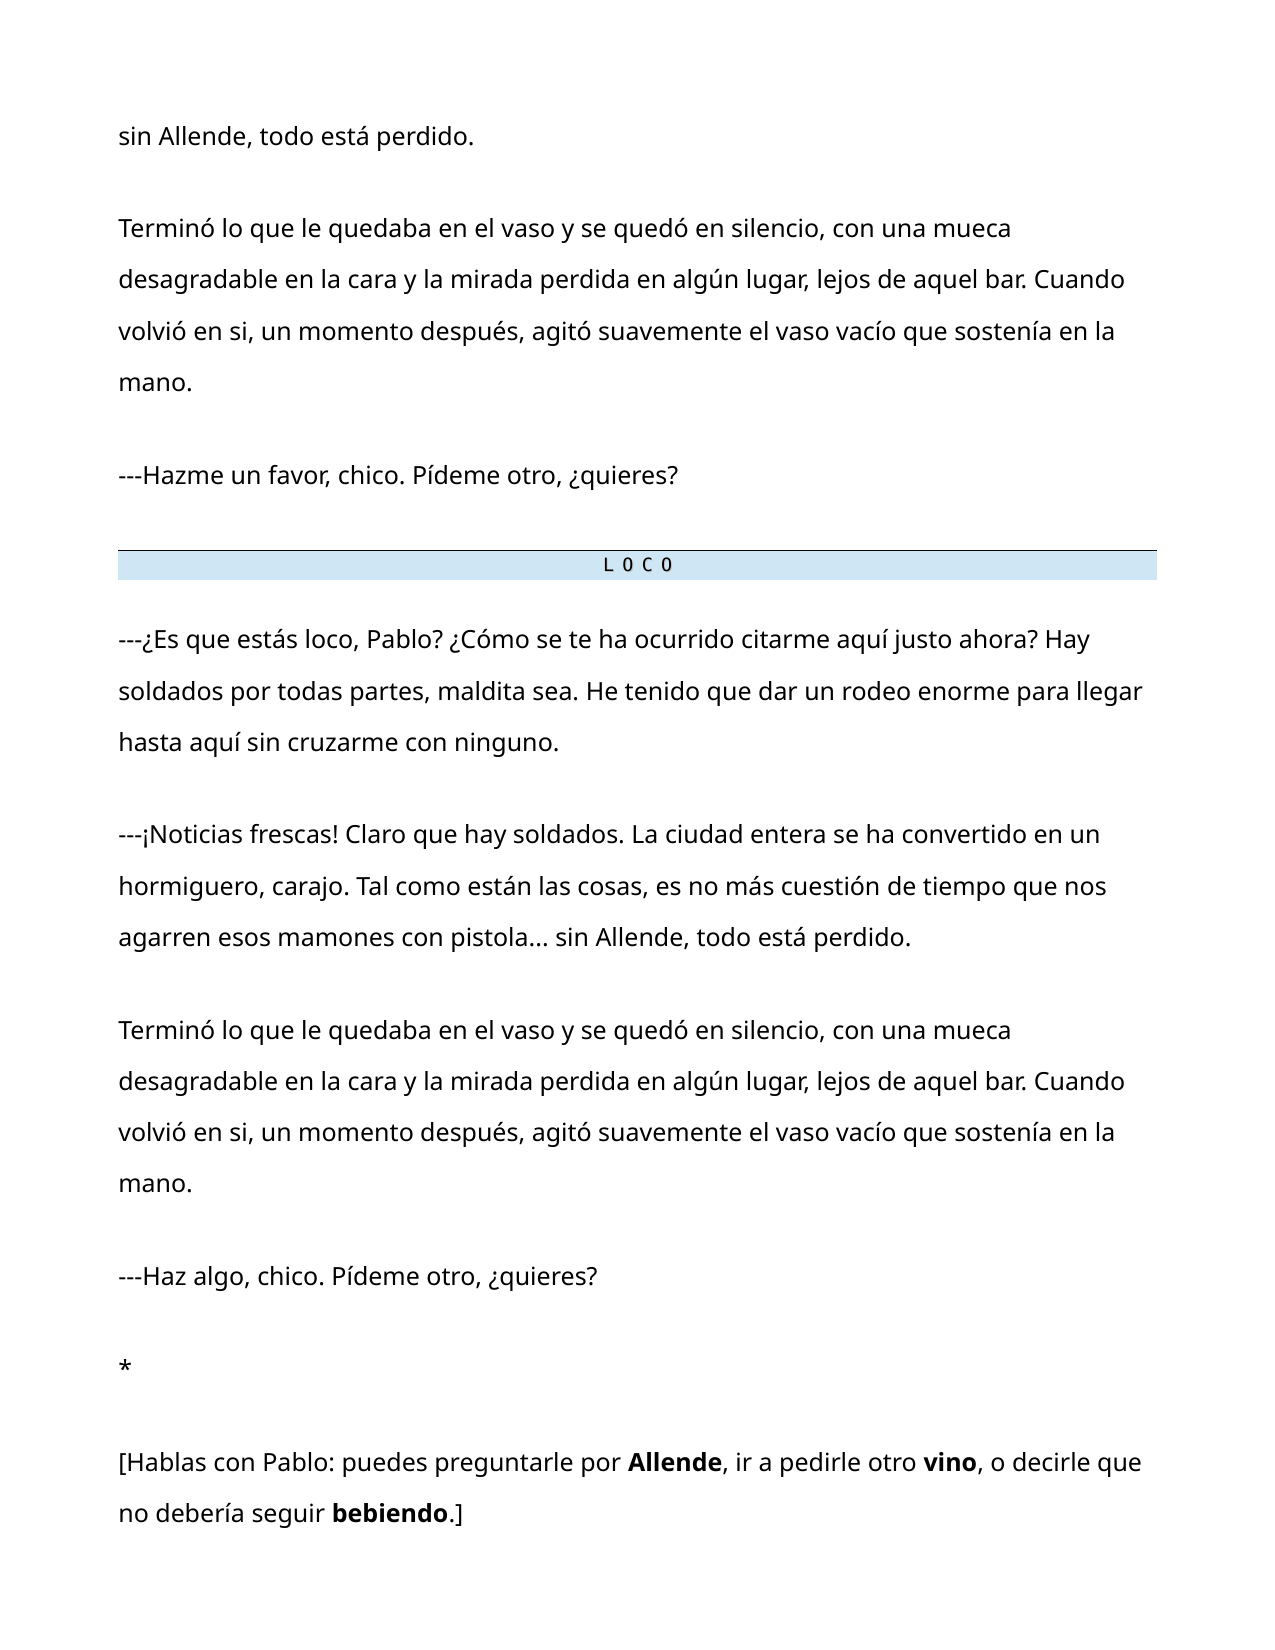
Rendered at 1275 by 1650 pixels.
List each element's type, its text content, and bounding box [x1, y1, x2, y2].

text sin Allende, todo está perdido. [118, 118, 1157, 152]
text loco [118, 551, 1157, 580]
text Terminó lo que le quedaba en el vaso y se quedó en silencio, con una mueca desagradable en la cara y la mirada perdida en algún lugar, lejos de aquel bar. Cuando volvió en si, un momento después, agitó suavemente el vaso vacío que sostenía en la mano. [118, 1012, 1157, 1199]
text ---Haz algo, chico. Pídeme otro, ¿quieres? [118, 1258, 1157, 1292]
text * [118, 1351, 1157, 1386]
text Terminó lo que le quedaba en el vaso y se quedó en silencio, con una mueca desagradable en la cara y la mirada perdida en algún lugar, lejos de aquel bar. Cuando volvió en si, un momento después, agitó suavemente el vaso vacío que sostenía en la mano. [118, 211, 1157, 398]
text ---¿Es que estás loco, Pablo? ¿Cómo se te ha ocurrido citarme aquí justo ahora? Hay soldados por todas partes, maldita sea. He tenido que dar un rodeo enorme para llegar hasta aquí sin cruzarme con ninguno. [118, 622, 1157, 758]
text ---¡Noticias frescas! Claro que hay soldados. La ciudad entera se ha convertido en un hormiguero, carajo. Tal como están las cosas, es no más cuestión de tiempo que nos agarren esos mamones con pistola... sin Allende, todo está perdido. [118, 817, 1157, 953]
text ---Hazme un favor, chico. Pídeme otro, ¿quieres? [118, 457, 1157, 491]
text [Hablas con Pablo: puedes preguntarle por Allende, ir a pedirle otro vino, o decirle que no debería seguir bebiendo.] [118, 1444, 1157, 1529]
